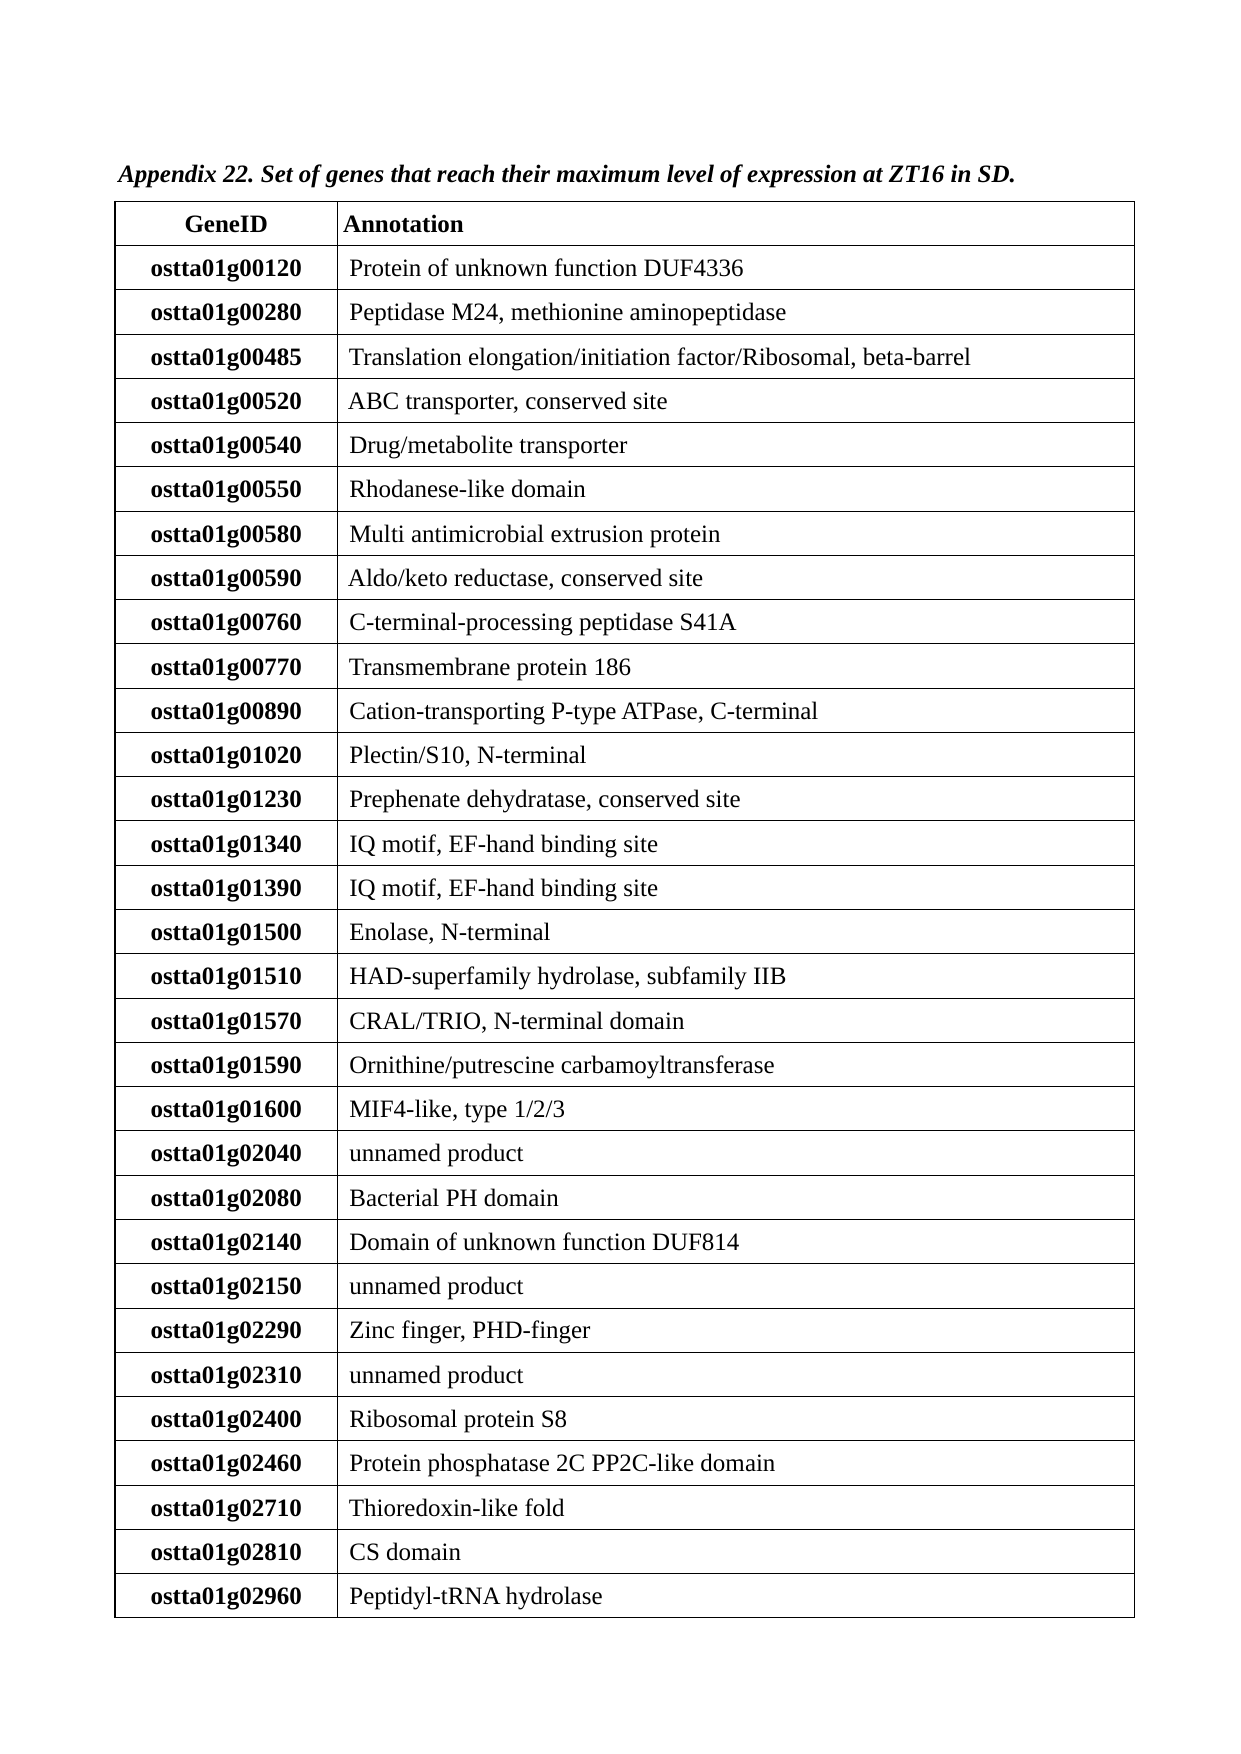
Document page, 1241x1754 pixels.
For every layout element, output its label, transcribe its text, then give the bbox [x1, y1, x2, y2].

table_cell ostta01g00760 [116, 600, 337, 643]
table_cell ostta01g00540 [116, 423, 337, 466]
table_cell [1135, 511, 1240, 555]
table_cell [1135, 1130, 1240, 1174]
table_cell IQ motif, EF-hand binding site [338, 821, 1134, 865]
table_cell ostta01g00120 [116, 246, 337, 289]
table_cell [1135, 466, 1240, 511]
table_cell ostta01g01340 [116, 821, 337, 865]
table_cell Cation-transporting P-type ATPase, C-terminal [338, 689, 1134, 732]
table_cell Zinc finger, PHD-finger [338, 1309, 1134, 1352]
table_cell ostta01g02080 [116, 1176, 337, 1219]
table_cell [1135, 776, 1240, 820]
table_cell ostta01g00890 [116, 689, 337, 732]
table_cell [1135, 909, 1240, 953]
table_cell [1135, 1485, 1240, 1529]
table_cell [1135, 1175, 1240, 1219]
table_cell Protein of unknown function DUF4336 [338, 246, 1134, 289]
table_cell [1135, 599, 1240, 643]
table_cell [1135, 334, 1240, 378]
table_cell Drug/metabolite transporter [338, 423, 1134, 466]
table_cell C-terminal-processing peptidase S41A [338, 600, 1134, 643]
table_cell [1135, 732, 1240, 776]
table_cell ostta01g00485 [116, 335, 337, 378]
table_cell ostta01g00590 [116, 556, 337, 599]
table_cell [1135, 1042, 1240, 1086]
table_cell CS domain [338, 1530, 1134, 1573]
text Appendix 22. Set of genes that reach their maximum level of expression at ZT16 in SD. [118, 159, 1122, 188]
table_cell ostta01g02140 [116, 1220, 337, 1263]
table_cell Rhodanese-like domain [338, 467, 1134, 511]
table_header Annotation [338, 202, 1134, 245]
table_cell ostta01g00580 [116, 512, 337, 555]
table_cell [1135, 643, 1240, 688]
table_cell ABC transporter, conserved site [338, 379, 1134, 422]
table_cell ostta01g00550 [116, 467, 337, 511]
table_cell [1135, 1396, 1240, 1440]
table_cell HAD-superfamily hydrolase, subfamily IIB [338, 954, 1134, 997]
table_cell Protein phosphatase 2C PP2C-like domain [338, 1441, 1134, 1484]
table_cell ostta01g02040 [116, 1131, 337, 1174]
table_cell Transmembrane protein 186 [338, 644, 1134, 688]
table_cell ostta01g02310 [116, 1353, 337, 1396]
table_cell [1135, 1440, 1240, 1484]
table_cell ostta01g02960 [116, 1574, 337, 1617]
table_cell Peptidase M24, methionine aminopeptidase [338, 290, 1134, 333]
table_cell [1135, 422, 1240, 466]
table_cell ostta01g01510 [116, 954, 337, 997]
table_cell ostta01g01600 [116, 1087, 337, 1130]
table_cell ostta01g01390 [116, 866, 337, 909]
table_cell [1135, 865, 1240, 909]
table_cell Peptidyl-tRNA hydrolase [338, 1574, 1134, 1617]
table_cell Multi antimicrobial extrusion protein [338, 512, 1134, 555]
table_cell Plectin/S10, N-terminal [338, 733, 1134, 776]
table_cell [1135, 1352, 1240, 1396]
table_cell [1135, 378, 1240, 422]
table_cell [1135, 1219, 1240, 1263]
table_cell Aldo/keto reductase, conserved site [338, 556, 1134, 599]
table_cell Ornithine/putrescine carbamoyltransferase [338, 1043, 1134, 1086]
table_cell Enolase, N-terminal [338, 910, 1134, 953]
table_cell Thioredoxin-like fold [338, 1486, 1134, 1529]
table_header [1135, 201, 1240, 245]
table_cell [1135, 998, 1240, 1042]
table_cell ostta01g01230 [116, 777, 337, 820]
table_cell ostta01g01590 [116, 1043, 337, 1086]
table_cell IQ motif, EF-hand binding site [338, 866, 1134, 909]
table_cell ostta01g00520 [116, 379, 337, 422]
table_cell Prephenate dehydratase, conserved site [338, 777, 1134, 820]
table_cell ostta01g00770 [116, 644, 337, 688]
table_cell ostta01g02150 [116, 1264, 337, 1307]
table_cell Domain of unknown function DUF814 [338, 1220, 1134, 1263]
table_cell ostta01g01570 [116, 999, 337, 1042]
table_cell Ribosomal protein S8 [338, 1397, 1134, 1440]
table_cell Translation elongation/initiation factor/Ribosomal, beta-barrel [338, 335, 1134, 378]
table_cell MIF4-like, type 1/2/3 [338, 1087, 1134, 1130]
table_cell Bacterial PH domain [338, 1176, 1134, 1219]
table_cell [1135, 1529, 1240, 1573]
table_cell ostta01g00280 [116, 290, 337, 333]
table_cell unnamed product [338, 1131, 1134, 1174]
table_cell [1135, 1308, 1240, 1352]
table_cell [1135, 245, 1240, 289]
table_cell [1135, 555, 1240, 599]
table_cell [1135, 953, 1240, 997]
table_cell unnamed product [338, 1353, 1134, 1396]
table_cell unnamed product [338, 1264, 1134, 1307]
table_cell ostta01g02460 [116, 1441, 337, 1484]
table_header GeneID [116, 202, 337, 245]
table_cell ostta01g02810 [116, 1530, 337, 1573]
table_cell ostta01g01020 [116, 733, 337, 776]
table_cell [1135, 688, 1240, 732]
table_cell ostta01g02710 [116, 1486, 337, 1529]
table_cell [1135, 820, 1240, 865]
table_cell ostta01g02400 [116, 1397, 337, 1440]
table_cell ostta01g02290 [116, 1309, 337, 1352]
table_cell [1135, 1573, 1240, 1617]
table_cell [1135, 1263, 1240, 1307]
table_cell CRAL/TRIO, N-terminal domain [338, 999, 1134, 1042]
table_cell ostta01g01500 [116, 910, 337, 953]
table_cell [1135, 1086, 1240, 1130]
table_cell [1135, 289, 1240, 333]
